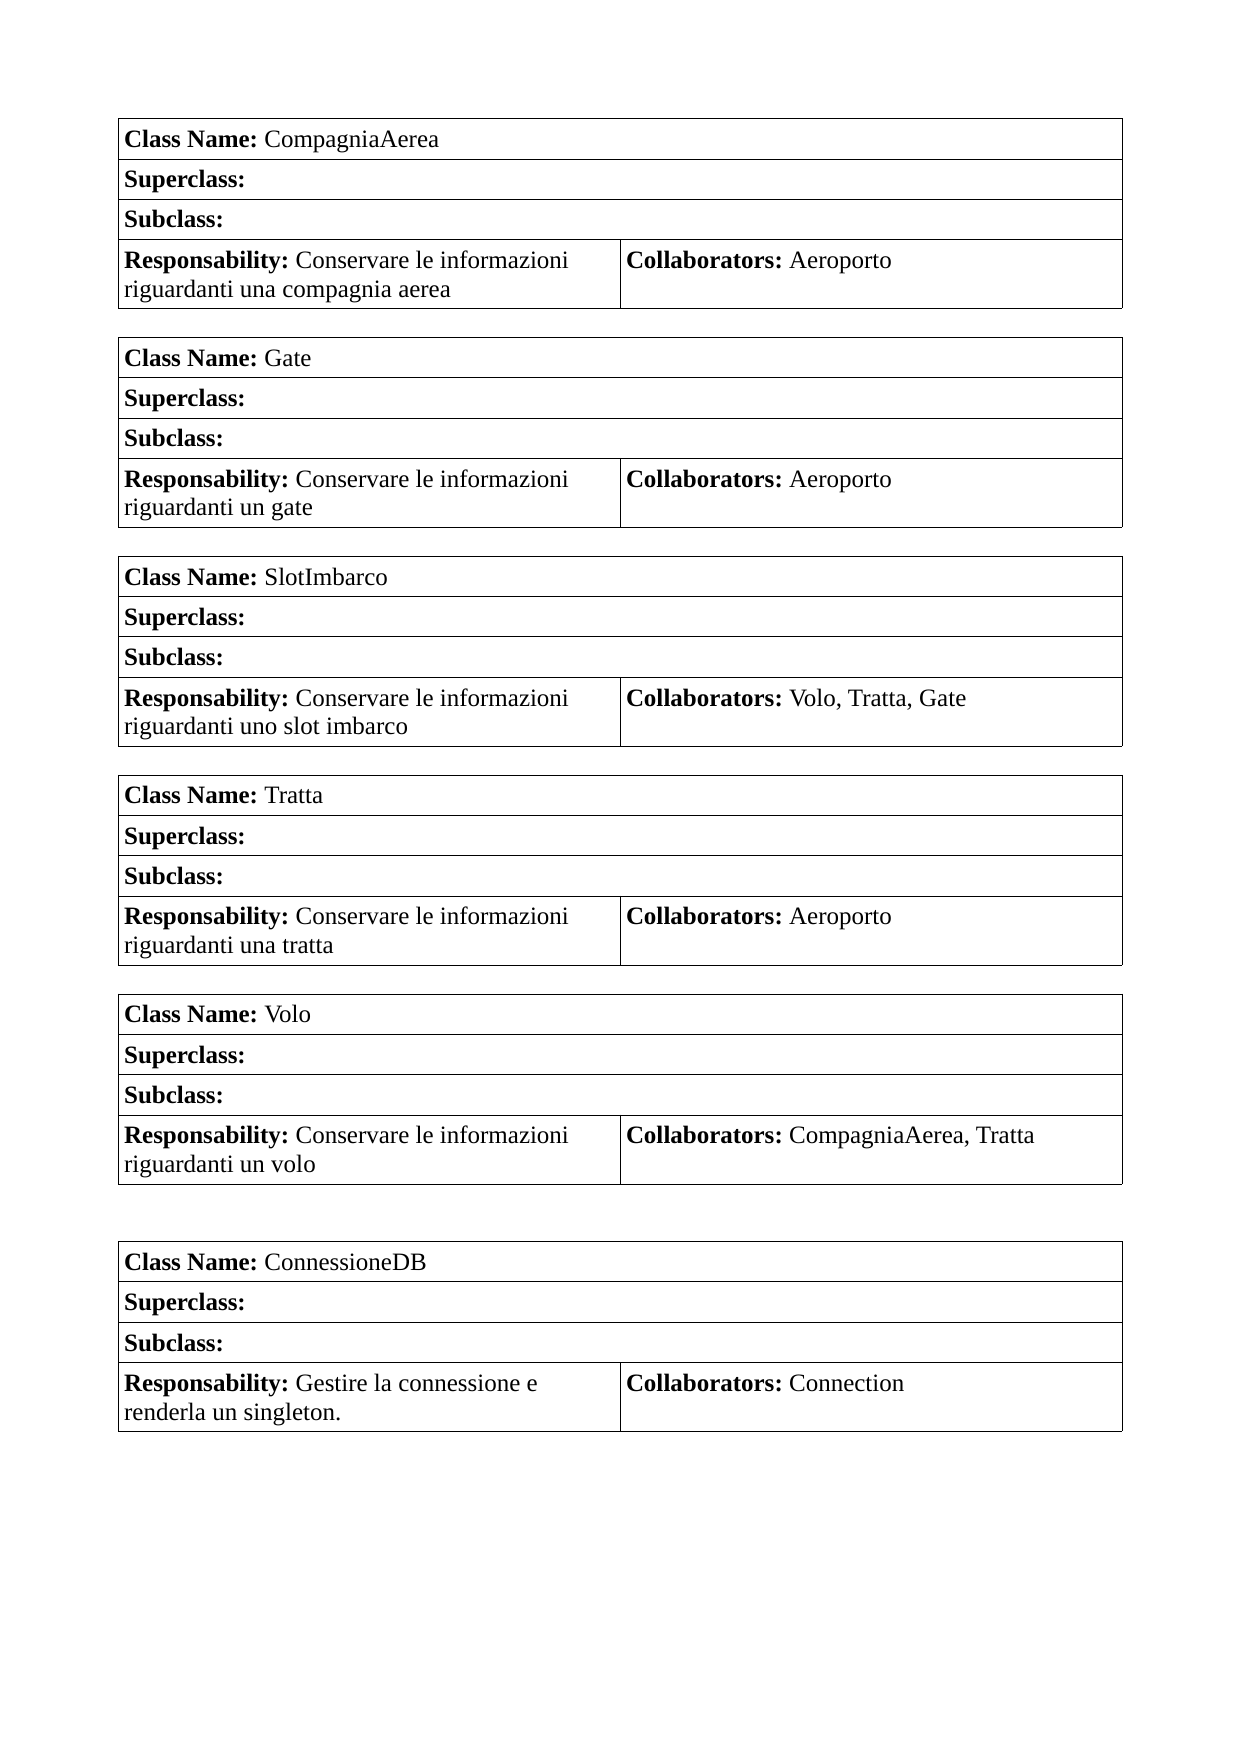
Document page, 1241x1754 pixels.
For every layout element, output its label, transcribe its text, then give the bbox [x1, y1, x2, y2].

table_cell Subclass: [119, 637, 1122, 677]
table_cell Superclass: [119, 160, 1122, 199]
table_cell Superclass: [119, 816, 1122, 855]
table_cell Collaborators: Aeroporto [621, 897, 1122, 965]
table_header Class Name: CompagniaAerea [119, 119, 1122, 158]
table_cell Collaborators: Aeroporto [621, 240, 1122, 308]
table_cell Subclass: [119, 1075, 1122, 1114]
table_header Class Name: SlotImbarco [119, 557, 1122, 596]
table_cell Collaborators: CompagniaAerea, Tratta [621, 1116, 1122, 1183]
table_cell Responsability: Conservare le informazioni riguardanti un volo [119, 1116, 620, 1183]
table_header Class Name: Volo [119, 995, 1122, 1034]
table_cell Responsability: Conservare le informazioni riguardanti uno slot imbarco [119, 678, 620, 746]
table_cell Responsability: Conservare le informazioni riguardanti una compagnia aerea [119, 240, 620, 308]
table_header Class Name: Tratta [119, 776, 1122, 815]
table_cell Superclass: [119, 1035, 1122, 1074]
table_header Class Name: Gate [119, 338, 1122, 377]
table_cell Superclass: [119, 378, 1122, 418]
table_cell Collaborators: Aeroporto [621, 459, 1122, 527]
table_cell Subclass: [119, 856, 1122, 896]
table_cell Subclass: [119, 419, 1122, 458]
table_cell Superclass: [119, 597, 1122, 636]
table_cell Responsability: Conservare le informazioni riguardanti un gate [119, 459, 620, 527]
table_header Class Name: ConnessioneDB [119, 1242, 1122, 1281]
table_cell Subclass: [119, 1323, 1122, 1362]
table_cell Collaborators: Volo, Tratta, Gate [621, 678, 1122, 746]
table_cell Superclass: [119, 1282, 1122, 1322]
table_cell Responsability: Conservare le informazioni riguardanti una tratta [119, 897, 620, 965]
table_cell Responsability: Gestire la connessione e renderla un singleton. [119, 1363, 620, 1431]
table_cell Collaborators: Connection [621, 1363, 1122, 1431]
table_cell Subclass: [119, 200, 1122, 239]
